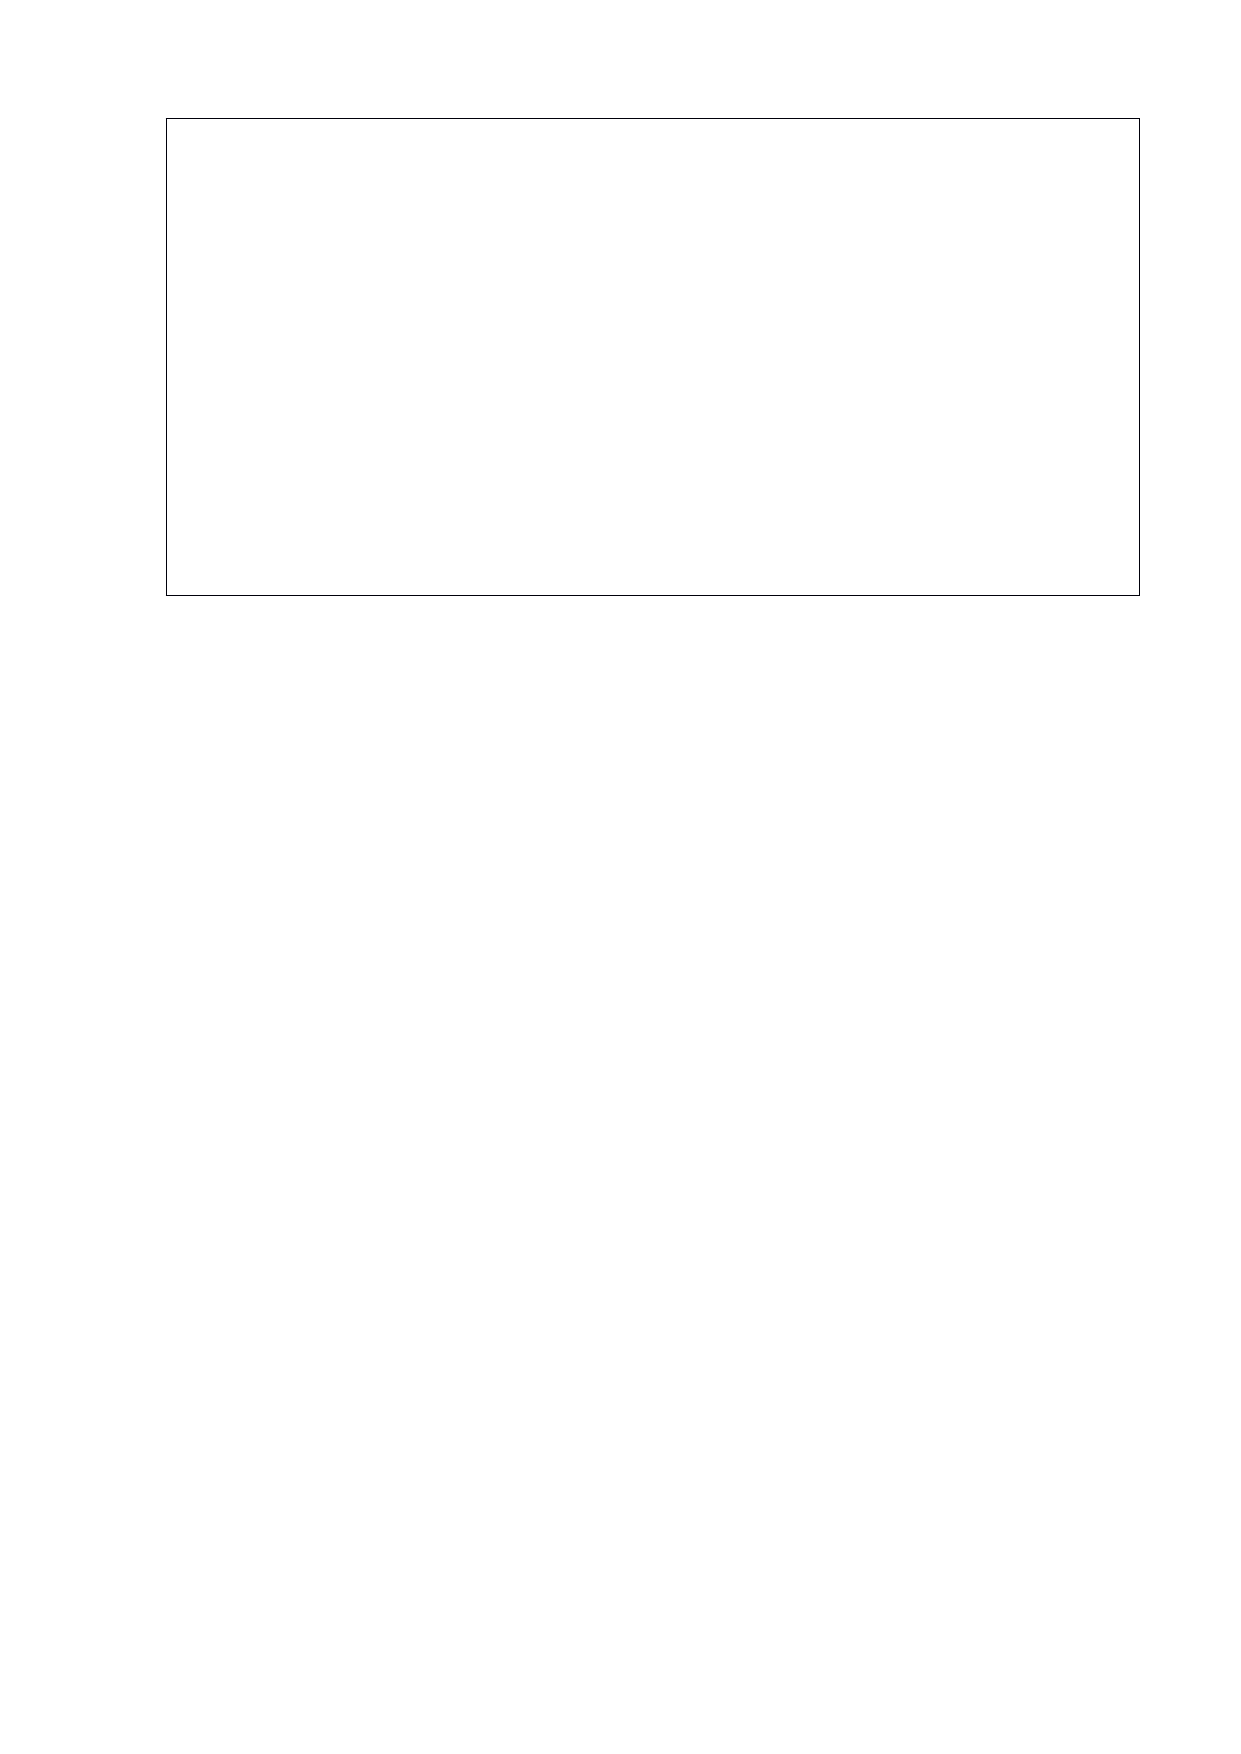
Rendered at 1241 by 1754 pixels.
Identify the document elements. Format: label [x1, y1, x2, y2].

table_cell [167, 119, 1139, 595]
